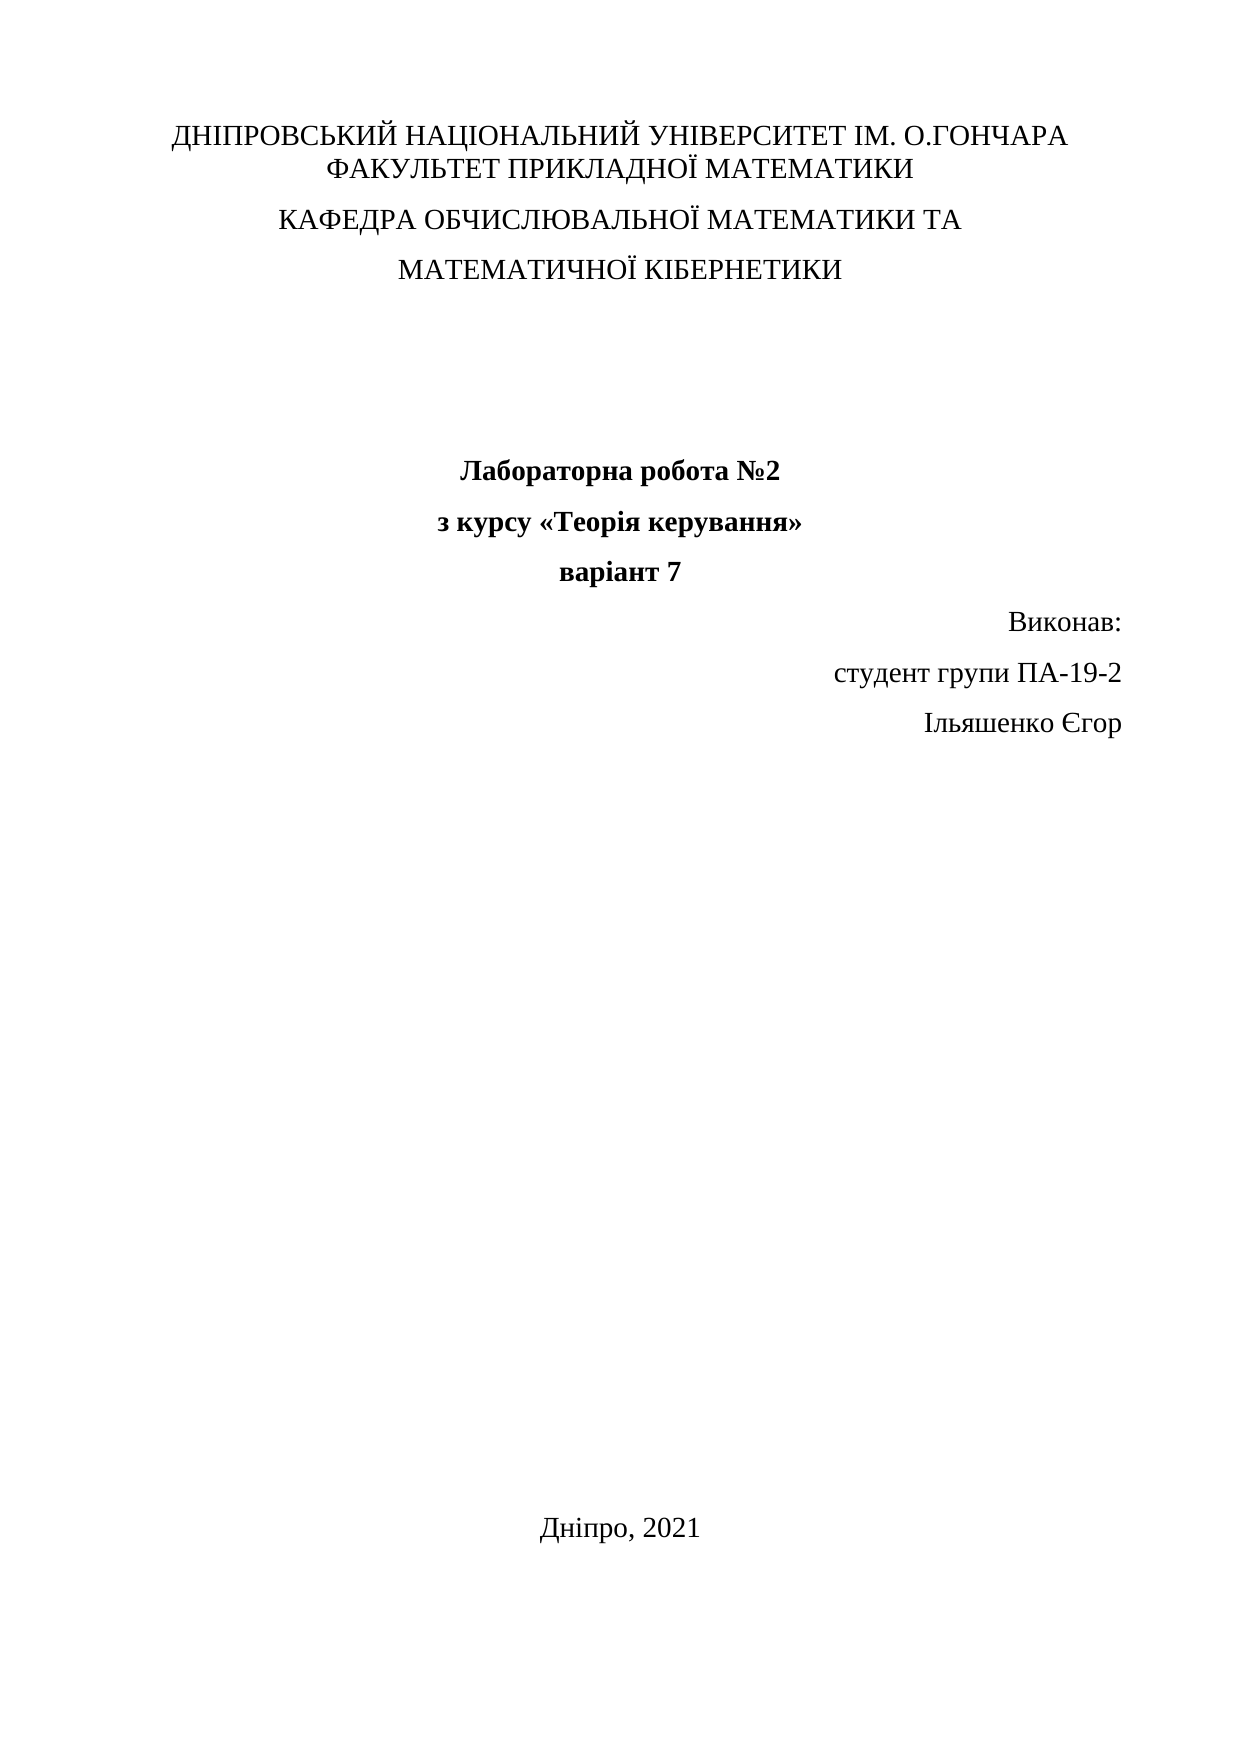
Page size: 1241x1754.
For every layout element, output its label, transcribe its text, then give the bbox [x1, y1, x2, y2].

text студент групи ПА-19-2 [118, 655, 1122, 688]
text КАФЕДРА ОБЧИСЛЮВАЛЬНОЇ МАТЕМАТИКИ ТА [118, 202, 1122, 236]
text ФАКУЛЬТЕТ ПРИКЛАДНОЇ МАТЕМАТИКИ [118, 152, 1122, 185]
text Дніпро, 2021 [118, 1510, 1122, 1594]
text ДНІПРОВСЬКИЙ НАЦІОНАЛЬНИЙ УНІВЕРСИТЕТ ІМ. О.ГОНЧАРА [118, 118, 1122, 152]
text МАТЕМАТИЧНОЇ КІБЕРНЕТИКИ [118, 252, 1122, 286]
text з курсу «Теорія керування» [118, 504, 1122, 537]
text варіант 7 [118, 554, 1122, 588]
text Виконав: [118, 604, 1122, 638]
text Ільяшенко Єгор [118, 705, 1122, 739]
text Лабораторна робота №2 [118, 453, 1122, 487]
